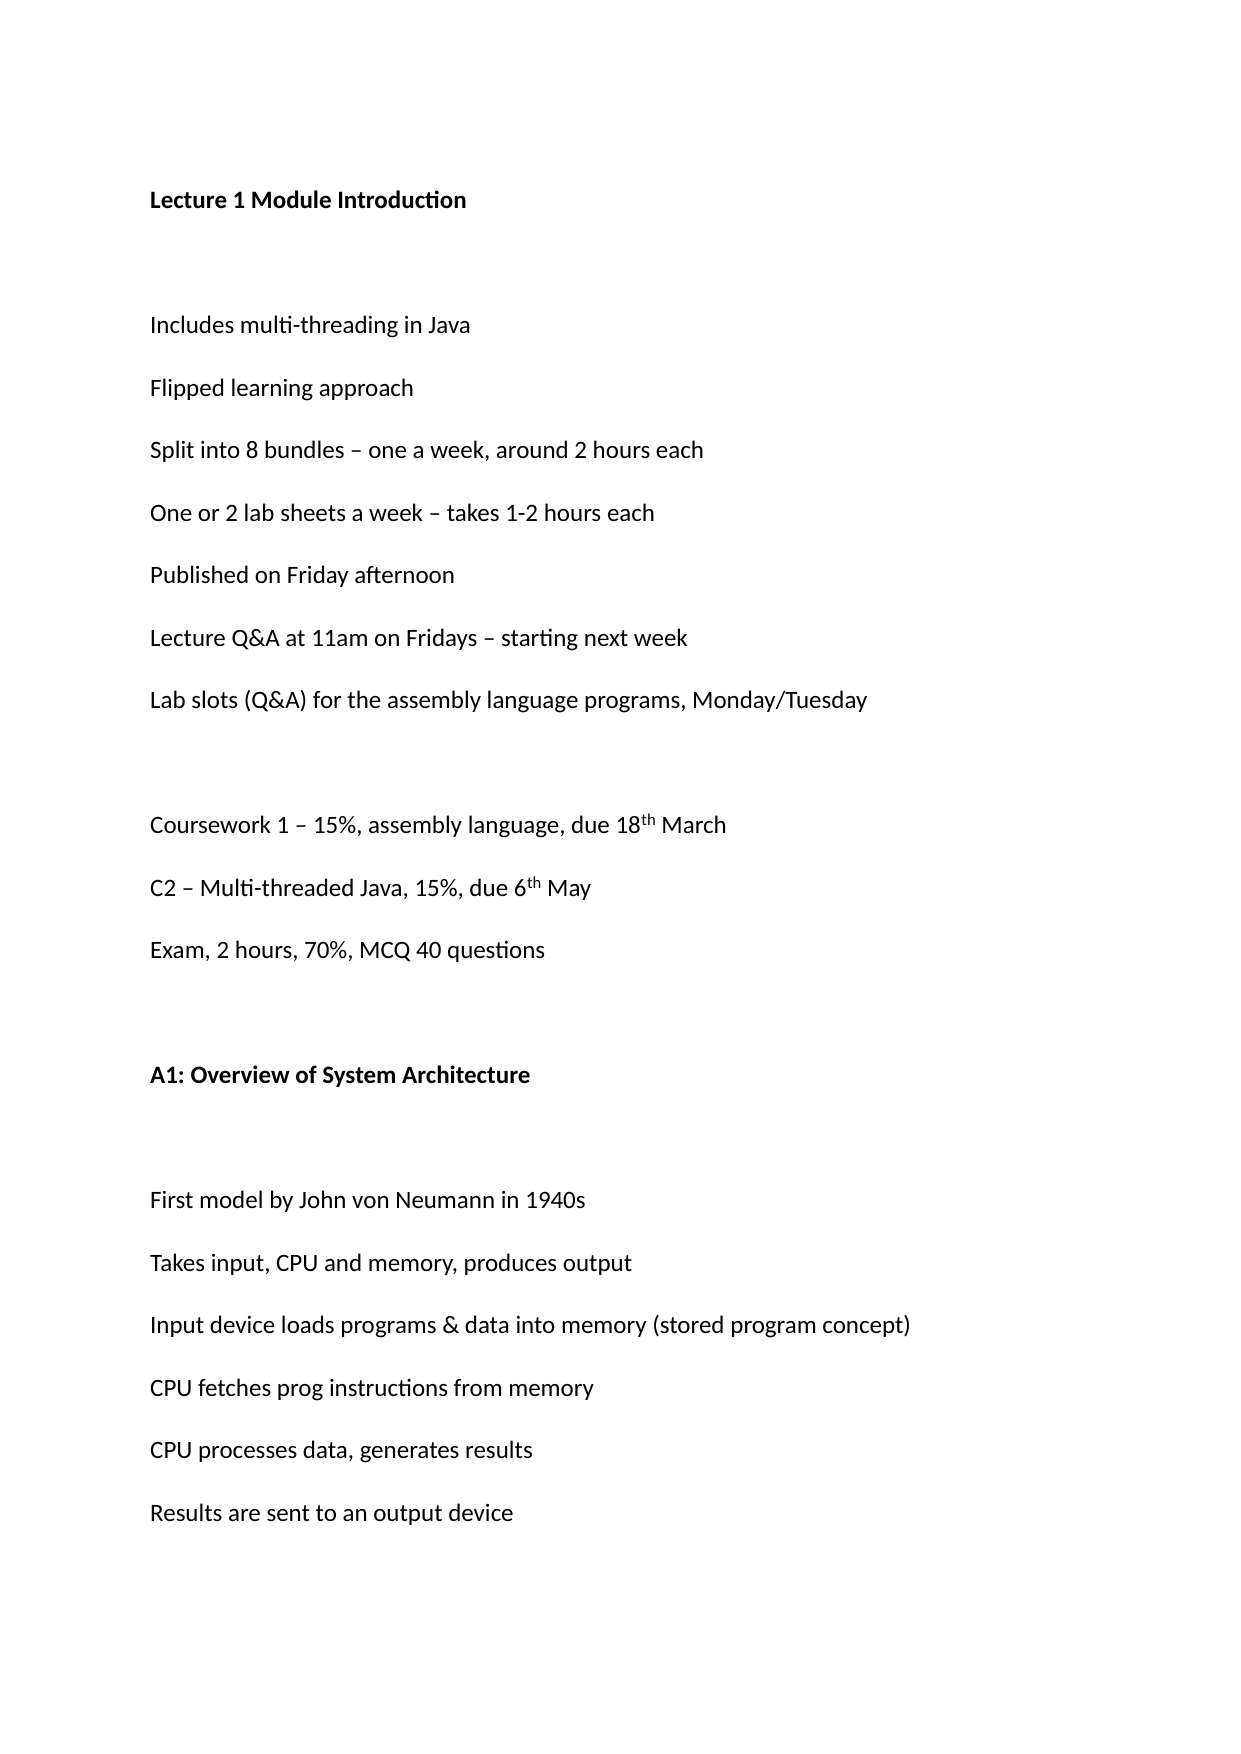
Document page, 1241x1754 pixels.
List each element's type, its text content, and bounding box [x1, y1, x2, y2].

text Lab slots (Q&A) for the assembly language programs, Monday/Tuesday [150, 658, 1091, 721]
text Results are sent to an output device [150, 1471, 1091, 1533]
text Coursework 1 – 15%, assembly language, due 18th March [150, 783, 1091, 846]
text Lecture Q&A at 11am on Fridays – starting next week [150, 596, 1091, 658]
text Flipped learning approach [150, 346, 1091, 408]
text Lecture 1 Module Introduction [150, 158, 1091, 221]
text Exam, 2 hours, 70%, MCQ 40 questions [150, 908, 1091, 971]
text First model by John von Neumann in 1940s [150, 1158, 1091, 1221]
text Takes input, CPU and memory, produces output [150, 1221, 1091, 1283]
text A1: Overview of System Architecture [150, 1033, 1091, 1096]
text Includes multi-threading in Java [150, 283, 1091, 346]
text CPU fetches prog instructions from memory [150, 1346, 1091, 1408]
text Published on Friday afternoon [150, 533, 1091, 596]
text Input device loads programs & data into memory (stored program concept) [150, 1283, 1091, 1346]
text CPU processes data, generates results [150, 1408, 1091, 1471]
text C2 – Multi-threaded Java, 15%, due 6th May [150, 846, 1091, 908]
text Split into 8 bundles – one a week, around 2 hours each [150, 408, 1091, 471]
text One or 2 lab sheets a week – takes 1-2 hours each [150, 471, 1091, 533]
